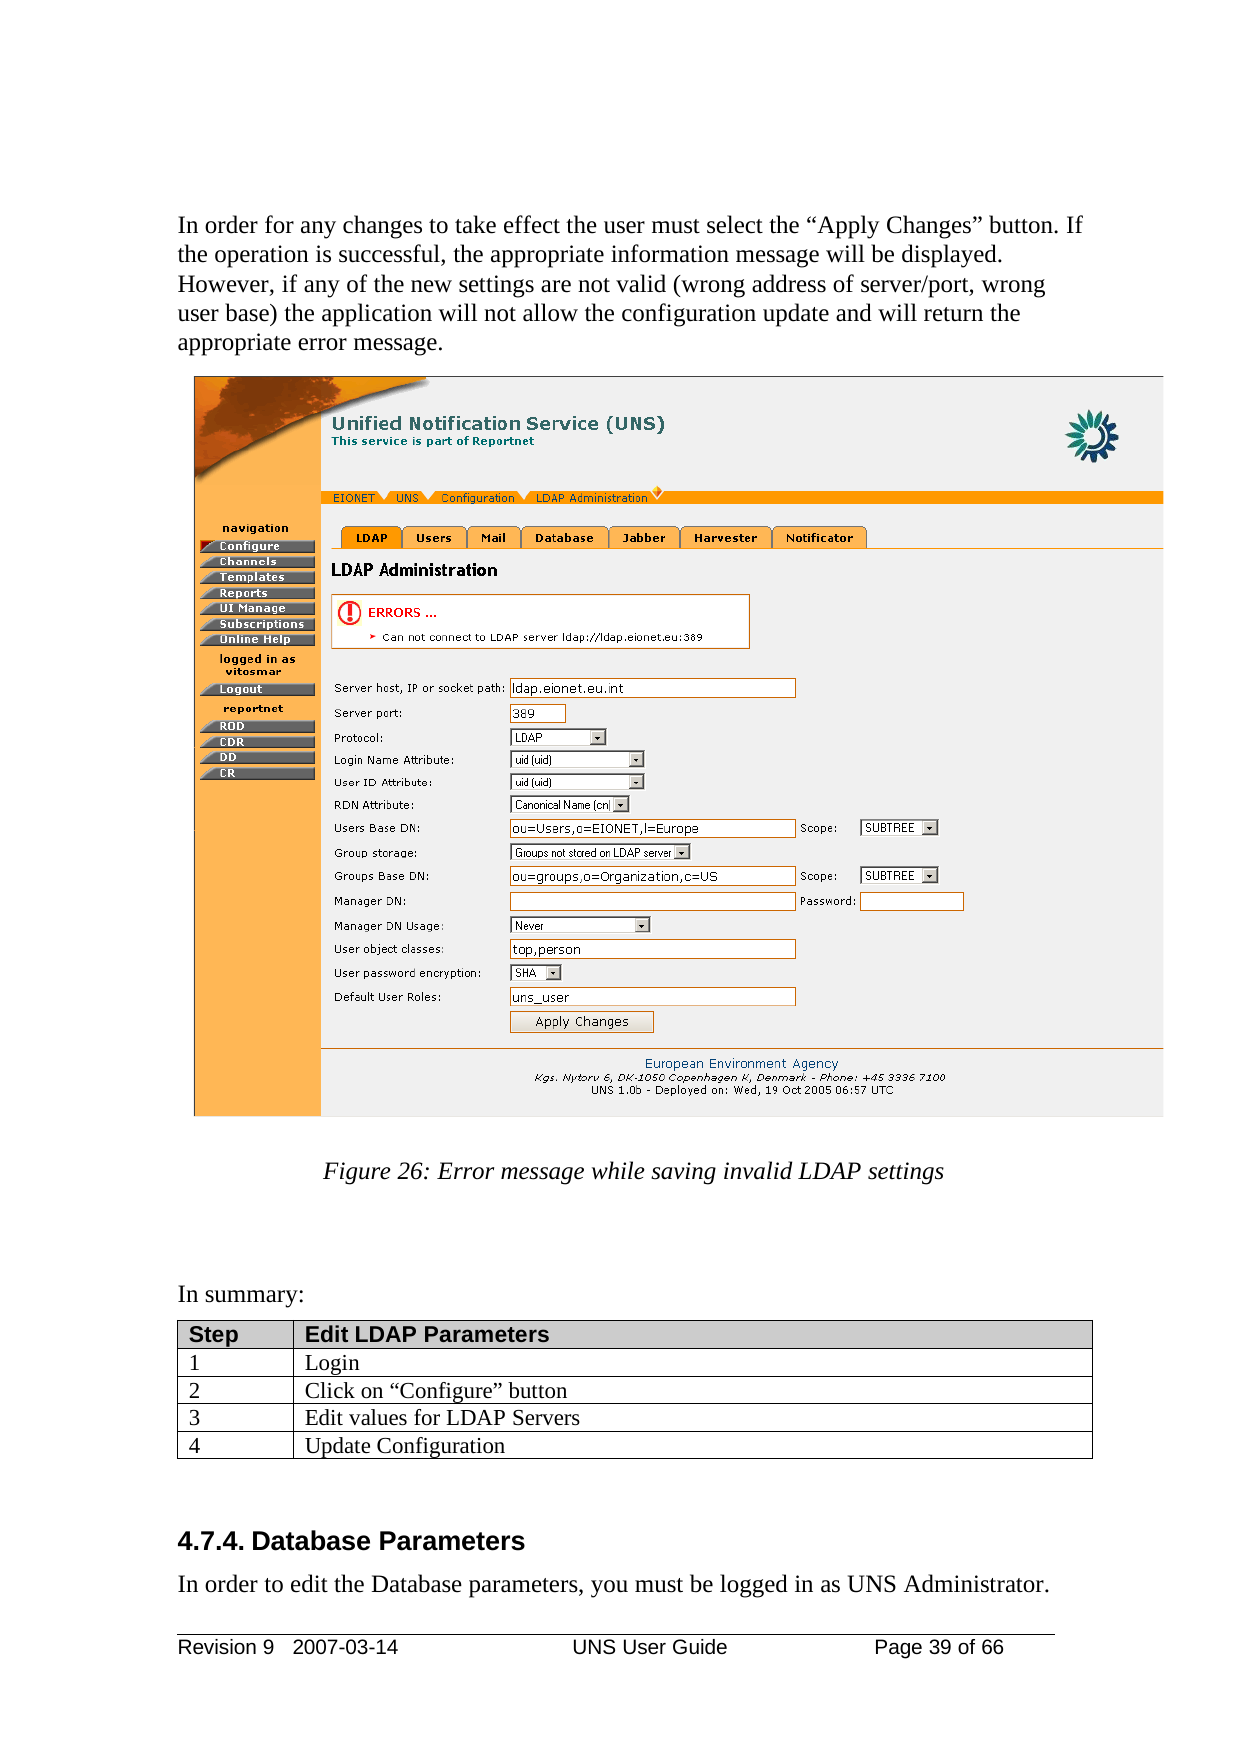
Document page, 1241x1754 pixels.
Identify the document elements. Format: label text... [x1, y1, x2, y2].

text In order to edit the Database parameters, you must be logged in as UNS Administrator. [177, 1569, 1092, 1598]
text In summary: [177, 1279, 1092, 1308]
table_cell 3 [178, 1404, 293, 1431]
table_cell Click on “Configure” button [294, 1377, 1092, 1403]
table_header Edit LDAP Parameters [294, 1321, 1092, 1348]
table_cell Login [294, 1349, 1092, 1376]
table_header Step [178, 1321, 293, 1348]
table_cell 2 [178, 1377, 293, 1403]
text Figure 26: Error message while saving invalid LDAP settings [177, 1156, 1092, 1185]
text In order for any changes to take effect the user must select the “Apply Changes” button. If the operation is successful, the appropriate information message will be displayed. However, if any of the new settings are not valid (wrong address of server/port, wrong user base) the application will not allow the configuration update and will return the appropriate error message. [177, 210, 1092, 356]
picture [193, 376, 1164, 1117]
table_cell 1 [178, 1349, 293, 1376]
table_cell Edit values for LDAP Servers [294, 1404, 1092, 1431]
subtitle Database Parameters [177, 1525, 1092, 1556]
table_cell Update Configuration [294, 1432, 1092, 1458]
table_cell 4 [178, 1432, 293, 1458]
